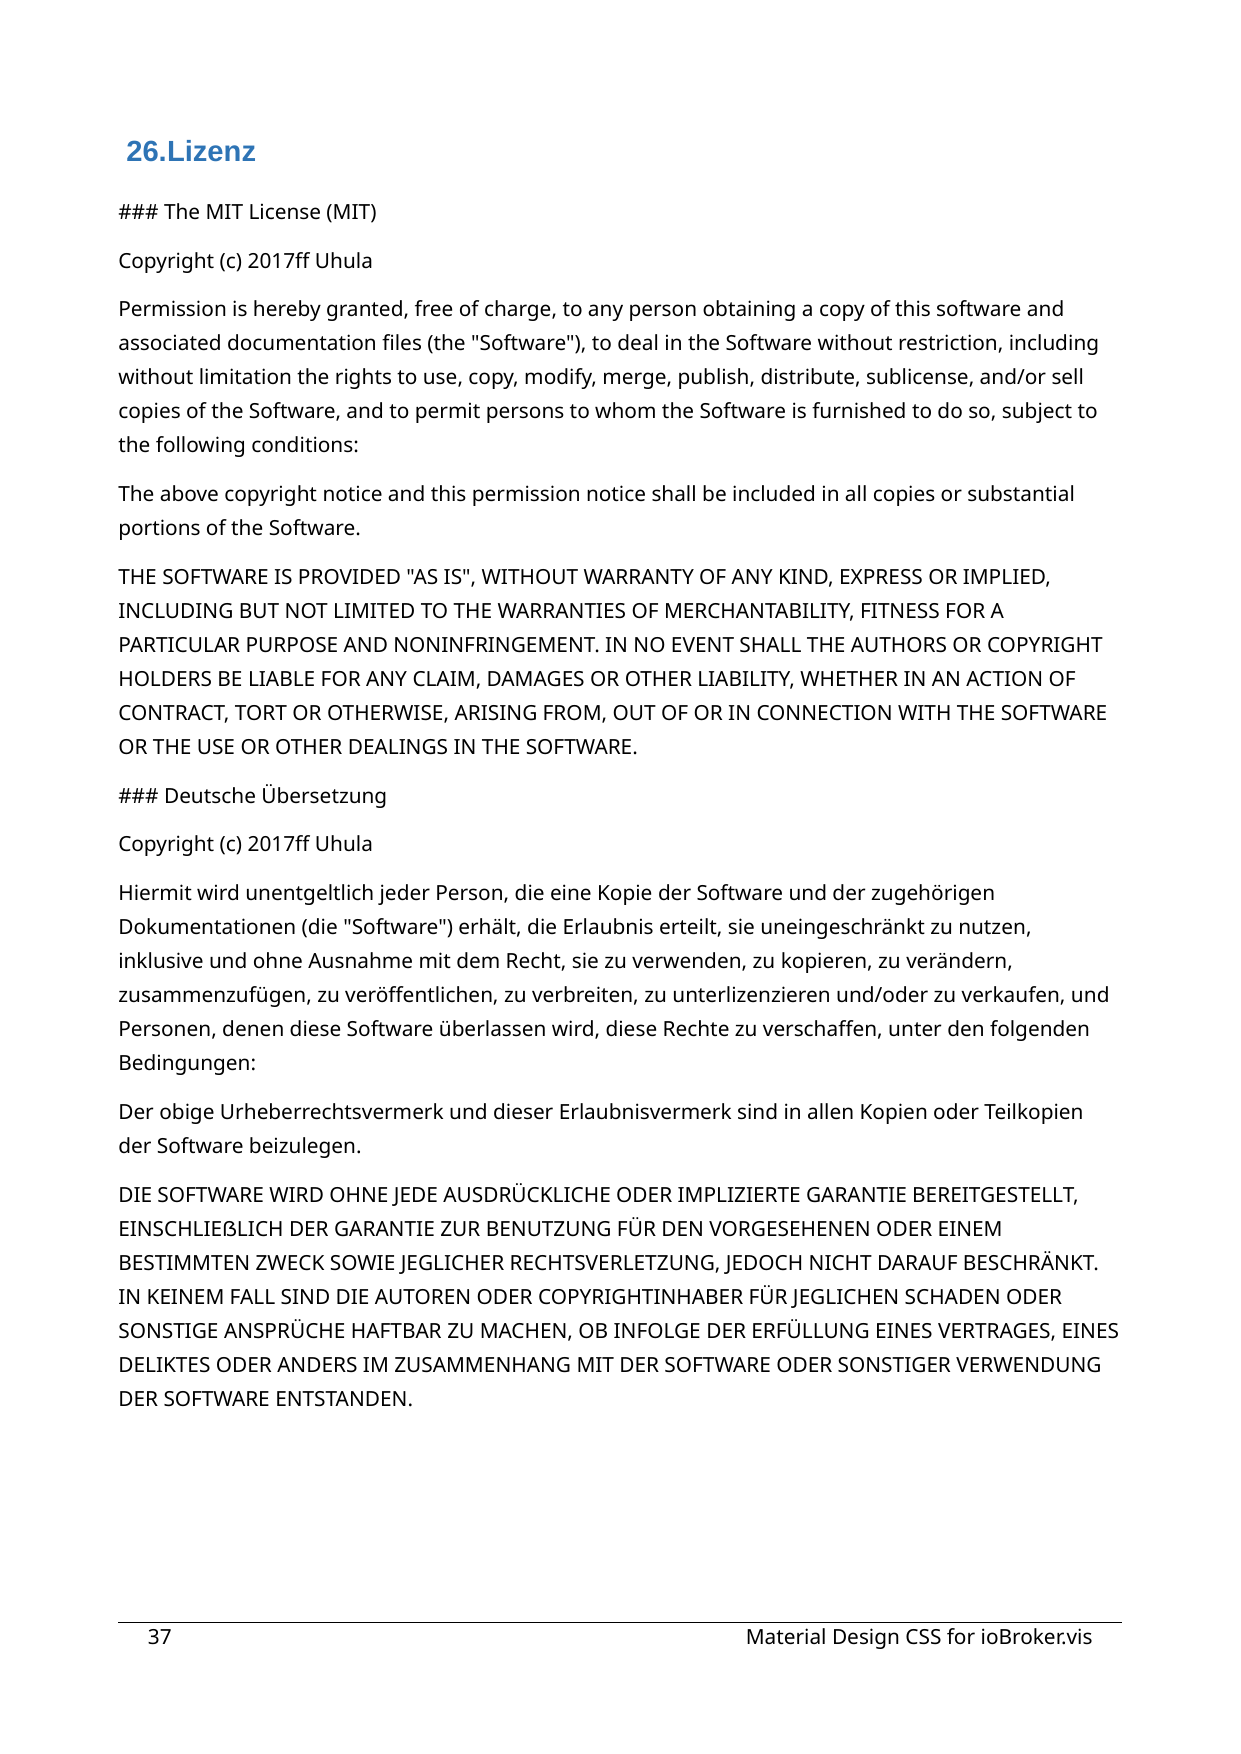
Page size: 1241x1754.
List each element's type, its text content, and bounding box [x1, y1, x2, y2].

text Der obige Urheberrechtsvermerk und dieser Erlaubnisvermerk sind in allen Kopien oder Teilkopien der Software beizulegen. [118, 1097, 1122, 1160]
text ### The MIT License (MIT) [118, 197, 1122, 226]
text Copyright (c) 2017ff Uhula [118, 246, 1122, 274]
subtitle Lizenz [118, 134, 1122, 168]
text Hiermit wird unentgeltlich jeder Person, die eine Kopie der Software und der zugehörigen Dokumentationen (die "Software") erhält, die Erlaubnis erteilt, sie uneingeschränkt zu nutzen, inklusive und ohne Ausnahme mit dem Recht, sie zu verwenden, zu kopieren, zu verändern, zusammenzufügen, zu veröffentlichen, zu verbreiten, zu unterlizenzieren und/oder zu verkaufen, und Personen, denen diese Software überlassen wird, diese Rechte zu verschaffen, unter den folgenden Bedingungen: [118, 878, 1122, 1077]
text Permission is hereby granted, free of charge, to any person obtaining a copy of this software and associated documentation files (the "Software"), to deal in the Software without restriction, including without limitation the rights to use, copy, modify, merge, publish, distribute, sublicense, and/or sell copies of the Software, and to permit persons to whom the Software is furnished to do so, subject to the following conditions: [118, 294, 1122, 459]
text ### Deutsche Übersetzung [118, 781, 1122, 809]
text DIE SOFTWARE WIRD OHNE JEDE AUSDRÜCKLICHE ODER IMPLIZIERTE GARANTIE BEREITGESTELLT, EINSCHLIEẞLICH DER GARANTIE ZUR BENUTZUNG FÜR DEN VORGESEHENEN ODER EINEM BESTIMMTEN ZWECK SOWIE JEGLICHER RECHTSVERLETZUNG, JEDOCH NICHT DARAUF BESCHRÄNKT. IN KEINEM FALL SIND DIE AUTOREN ODER COPYRIGHTINHABER FÜR JEGLICHEN SCHADEN ODER SONSTIGE ANSPRÜCHE HAFTBAR ZU MACHEN, OB INFOLGE DER ERFÜLLUNG EINES VERTRAGES, EINES DELIKTES ODER ANDERS IM ZUSAMMENHANG MIT DER SOFTWARE ODER SONSTIGER VERWENDUNG DER SOFTWARE ENTSTANDEN. [118, 1180, 1122, 1413]
text Copyright (c) 2017ff Uhula [118, 829, 1122, 858]
text THE SOFTWARE IS PROVIDED "AS IS", WITHOUT WARRANTY OF ANY KIND, EXPRESS OR IMPLIED, INCLUDING BUT NOT LIMITED TO THE WARRANTIES OF MERCHANTABILITY, FITNESS FOR A PARTICULAR PURPOSE AND NONINFRINGEMENT. IN NO EVENT SHALL THE AUTHORS OR COPYRIGHT HOLDERS BE LIABLE FOR ANY CLAIM, DAMAGES OR OTHER LIABILITY, WHETHER IN AN ACTION OF CONTRACT, TORT OR OTHERWISE, ARISING FROM, OUT OF OR IN CONNECTION WITH THE SOFTWARE OR THE USE OR OTHER DEALINGS IN THE SOFTWARE. [118, 562, 1122, 761]
text The above copyright notice and this permission notice shall be included in all copies or substantial portions of the Software. [118, 479, 1122, 542]
